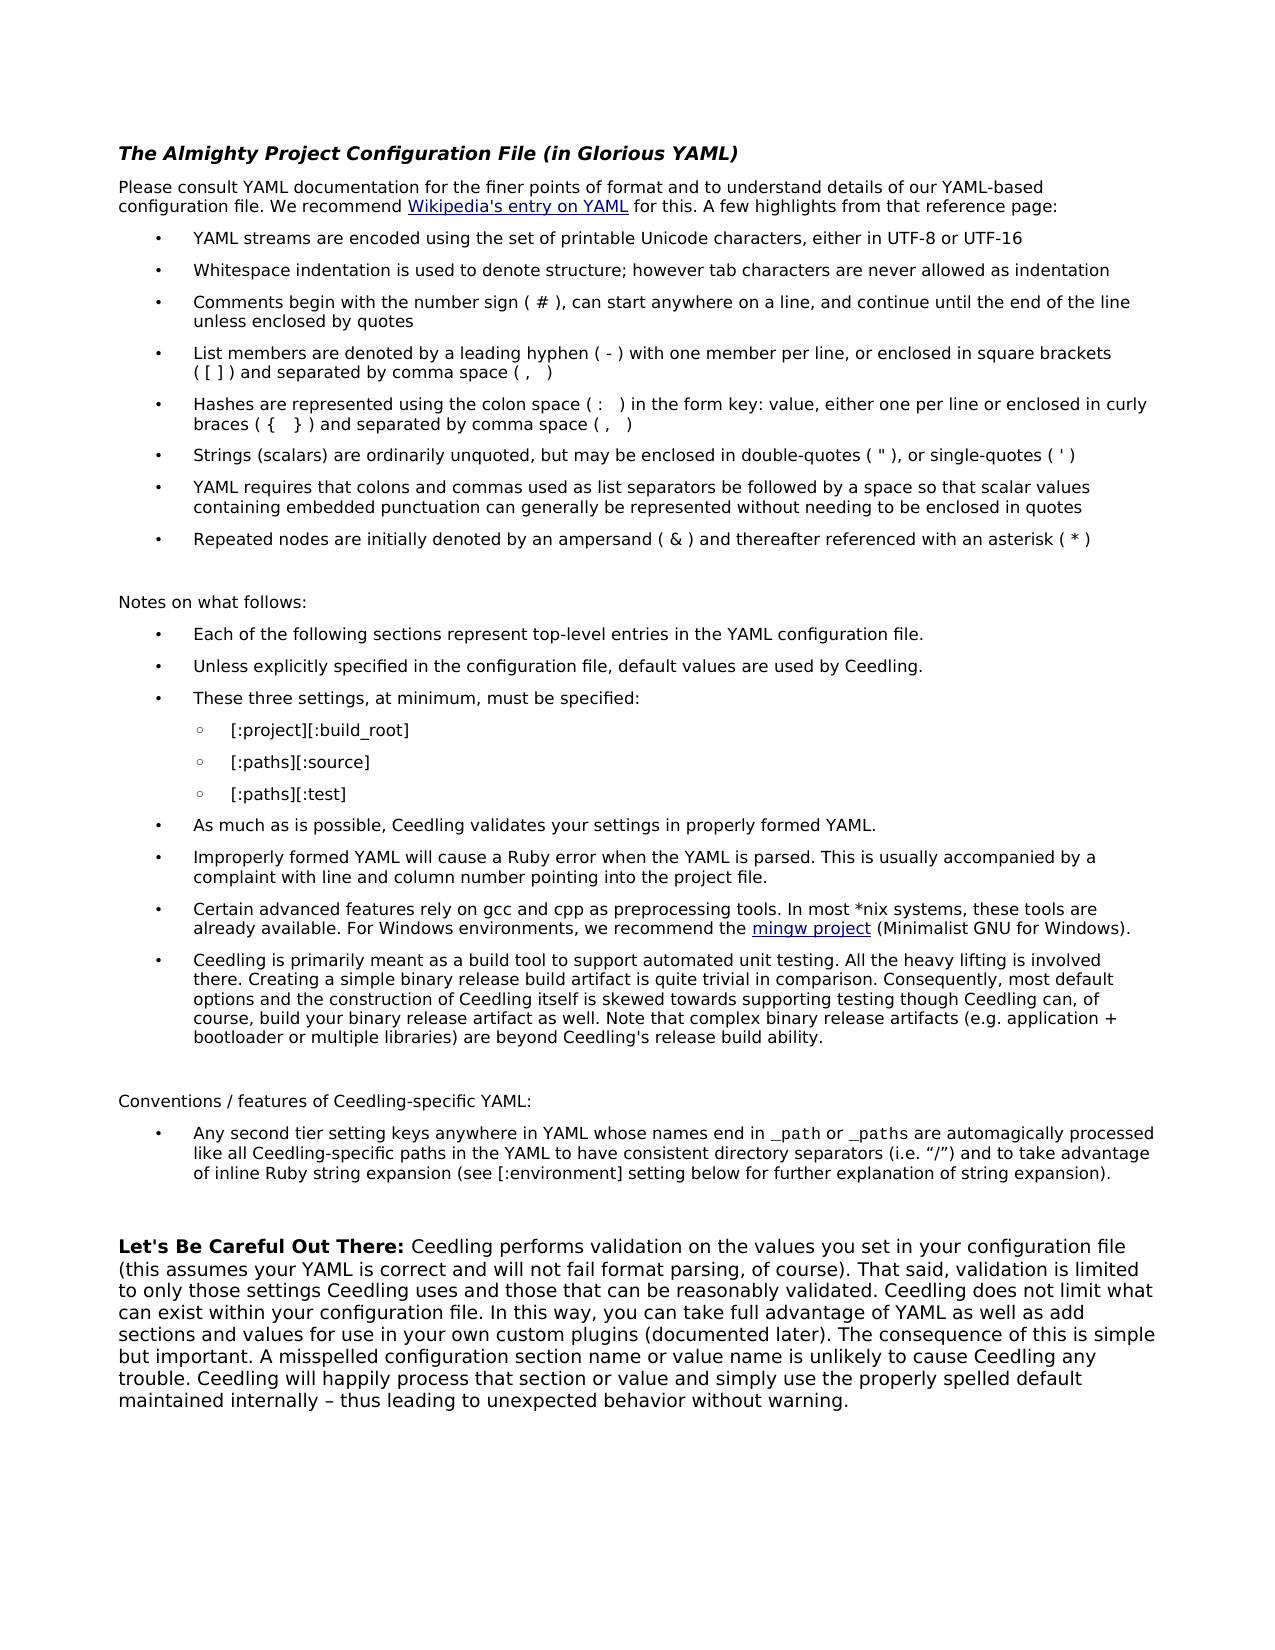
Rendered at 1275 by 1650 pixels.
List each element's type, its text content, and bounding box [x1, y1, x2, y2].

list Ceedling is primarily meant as a build tool to support automated unit testing. All the heavy lifting is involved there. Creating a simple binary release build artifact is quite trivial in comparison. Consequently, most default options and the construction of Ceedling itself is skewed towards supporting testing though Ceedling can, of course, build your binary release artifact as well. Note that complex binary release artifacts (e.g. application + bootloader or multiple libraries) are beyond Ceedling's release build ability. [156, 951, 1157, 1047]
list List members are denoted by a leading hyphen ( - ) with one member per line, or enclosed in square brackets ( [ ] ) and separated by comma space ( , ) [156, 344, 1157, 382]
list YAML requires that colons and commas used as list separators be followed by a space so that scalar values containing embedded punctuation can generally be represented without needing to be enclosed in quotes [156, 478, 1157, 517]
list Any second tier setting keys anywhere in YAML whose names end in _path or _paths are automagically processed like all Ceedling-specific paths in the YAML to have consistent directory separators (i.e. “/”) and to take advantage of inline Ruby string expansion (see [:environment] setting below for further explanation of string expansion). [156, 1124, 1157, 1183]
list Each of the following sections represent top-level entries in the YAML configuration file. [156, 625, 1157, 644]
list Unless explicitly specified in the configuration file, default values are used by Ceedling. [156, 657, 1157, 676]
list Strings (scalars) are ordinarily unquoted, but may be enclosed in double-quotes ( " ), or single-quotes ( ' ) [156, 446, 1157, 466]
list Repeated nodes are initially denoted by an ampersand ( & ) and thereafter referenced with an asterisk ( * ) [156, 529, 1157, 549]
text Let's Be Careful Out There: Ceedling performs validation on the values you set in your configuration file (this assumes your YAML is correct and will not fail format parsing, of course). That said, validation is limited to only those settings Ceedling uses and those that can be reasonably validated. Ceedling does not limit what can exist within your configuration file. In this way, you can take full advantage of YAML as well as add sections and values for use in your own custom plugins (documented later). The consequence of this is simple but important. A misspelled configuration section name or value name is unlikely to cause Ceedling any trouble. Ceedling will happily process that section or value and simply use the properly spelled default maintained internally – thus leading to unexpected behavior without warning. [118, 1230, 1157, 1412]
list As much as is possible, Ceedling validates your settings in properly formed YAML. [156, 816, 1157, 836]
list YAML streams are encoded using the set of printable Unicode characters, either in UTF-8 or UTF-16 [156, 229, 1157, 248]
text Please consult YAML documentation for the finer points of format and to understand details of our YAML-based configuration file. We recommend Wikipedia's entry on YAML for this. A few highlights from that reference page: [118, 177, 1157, 216]
list [:project][:build_root] [193, 721, 1157, 740]
list Whitespace indentation is used to denote structure; however tab characters are never allowed as indentation [156, 261, 1157, 280]
list [:paths][:source] [193, 752, 1157, 772]
list [:paths][:test] [193, 784, 1157, 804]
list Hashes are represented using the colon space ( : ) in the form key: value, either one per line or enclosed in curly braces ( { } ) and separated by comma space ( , ) [156, 395, 1157, 434]
text Conventions / features of Ceedling-specific YAML: [118, 1092, 1157, 1111]
list Improperly formed YAML will cause a Ruby error when the YAML is parsed. This is usually accompanied by a complaint with line and column number pointing into the project file. [156, 848, 1157, 887]
subtitle The Almighty Project Configuration File (in Glorious YAML) [118, 143, 1157, 165]
list These three settings, at minimum, must be specified: [156, 689, 1157, 708]
list Certain advanced features rely on gcc and cpp as preprocessing tools. In most *nix systems, these tools are already available. For Windows environments, we recommend the mingw project (Minimalist GNU for Windows). [156, 899, 1157, 938]
list Comments begin with the number sign ( # ), can start anywhere on a line, and continue until the end of the line unless enclosed by quotes [156, 292, 1157, 331]
text Notes on what follows: [118, 593, 1157, 612]
